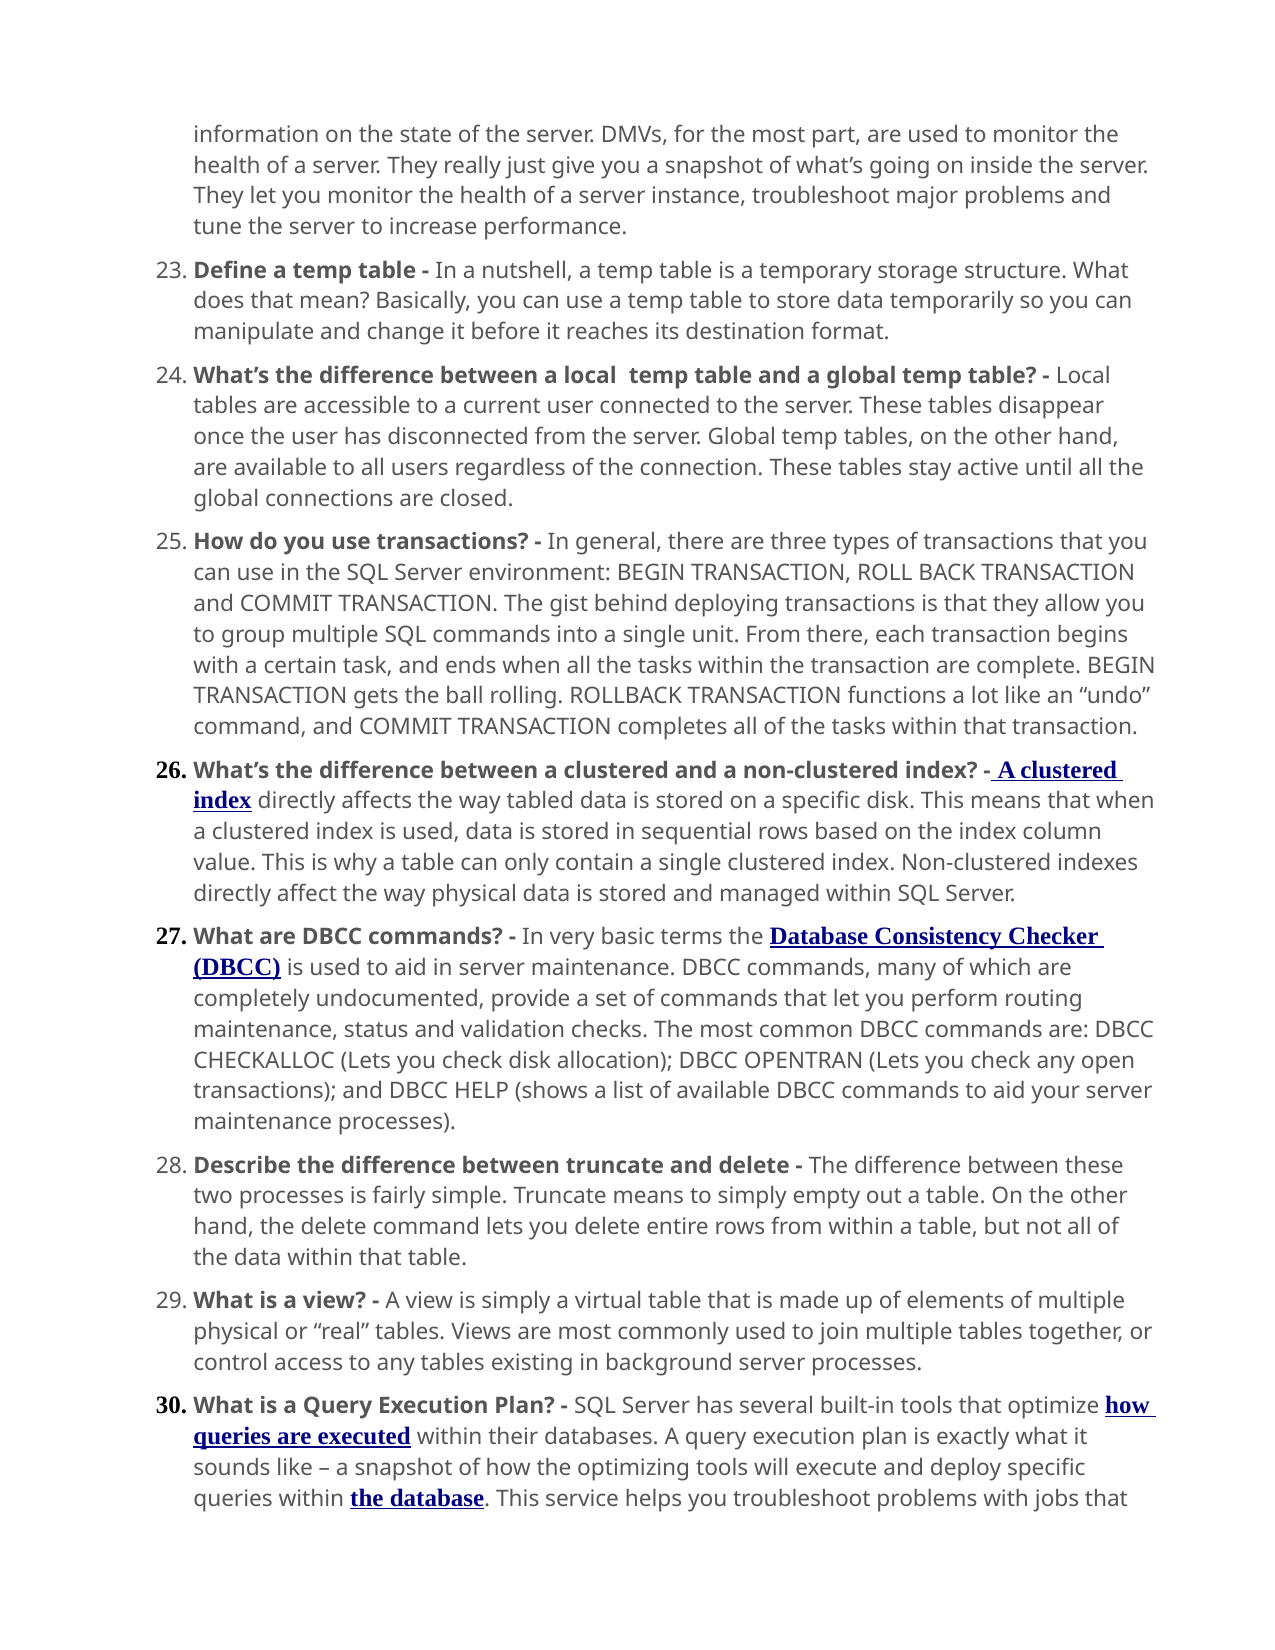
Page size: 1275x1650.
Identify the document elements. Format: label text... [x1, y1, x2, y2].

list What is a Query Execution Plan? - SQL Server has several built-in tools that optimize how queries are executed within their databases. A query execution plan is exactly what it sounds like – a snapshot of how the optimizing tools will execute and deploy specific queries within the database. This service helps you troubleshoot problems with jobs that [156, 1390, 1157, 1513]
list information on the state of the server. DMVs, for the most part, are used to monitor the health of a server. They really just give you a snapshot of what’s going on inside the server. They let you monitor the health of a server instance, troubleshoot major problems and tune the server to increase performance. [156, 118, 1157, 241]
list What are DBCC commands? - In very basic terms the Database Consistency Checker (DBCC) is used to aid in server maintenance. DBCC commands, many of which are completely undocumented, provide a set of commands that let you perform routing maintenance, status and validation checks. The most common DBCC commands are: DBCC CHECKALLOC (Lets you check disk allocation); DBCC OPENTRAN (Lets you check any open transactions); and DBCC HELP (shows a list of available DBCC commands to aid your server maintenance processes). [156, 921, 1157, 1136]
list Define a temp table - In a nutshell, a temp table is a temporary storage structure. What does that mean? Basically, you can use a temp table to store data temporarily so you can manipulate and change it before it reaches its destination format. [156, 254, 1157, 346]
list How do you use transactions? - In general, there are three types of transactions that you can use in the SQL Server environment: BEGIN TRANSACTION, ROLL BACK TRANSACTION and COMMIT TRANSACTION. The gist behind deploying transactions is that they allow you to group multiple SQL commands into a single unit. From there, each transaction begins with a certain task, and ends when all the tasks within the transaction are complete. BEGIN TRANSACTION gets the ball rolling. ROLLBACK TRANSACTION functions a lot like an “undo” command, and COMMIT TRANSACTION completes all of the tasks within that transaction. [156, 526, 1157, 741]
list Describe the difference between truncate and delete - The difference between these two processes is fairly simple. Truncate means to simply empty out a table. On the other hand, the delete command lets you delete entire rows from within a table, but not all of the data within that table. [156, 1149, 1157, 1272]
list What’s the difference between a clustered and a non-clustered index? - A clustered index directly affects the way tabled data is stored on a specific disk. This means that when a clustered index is used, data is stored in sequential rows based on the index column value. This is why a table can only contain a single clustered index. Non-clustered indexes directly affect the way physical data is stored and managed within SQL Server. [156, 754, 1157, 908]
list What is a view? - A view is simply a virtual table that is made up of elements of multiple physical or “real” tables. Views are most commonly used to join multiple tables together, or control access to any tables existing in background server processes. [156, 1285, 1157, 1377]
list What’s the difference between a local temp table and a global temp table? - Local tables are accessible to a current user connected to the server. These tables disappear once the user has disconnected from the server. Global temp tables, on the other hand, are available to all users regardless of the connection. These tables stay active until all the global connections are closed. [156, 359, 1157, 513]
